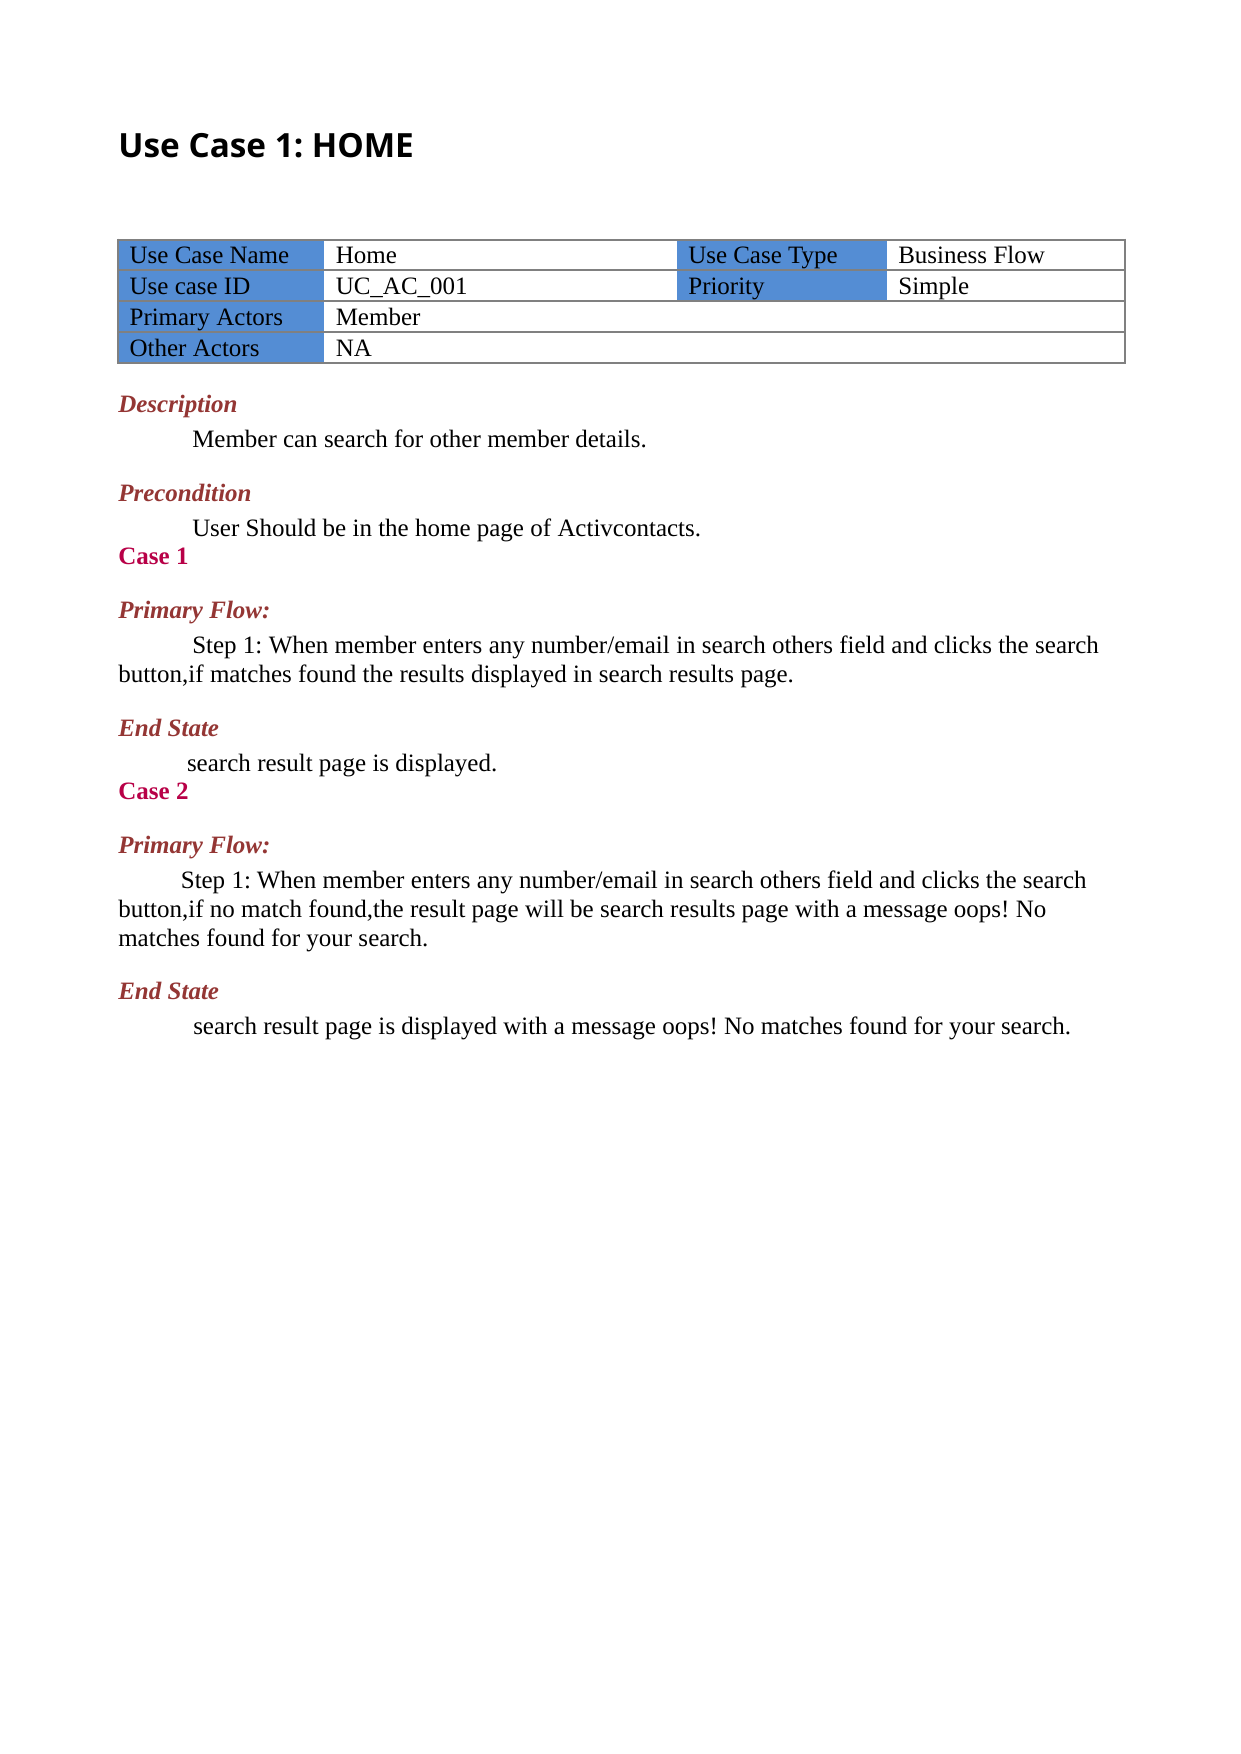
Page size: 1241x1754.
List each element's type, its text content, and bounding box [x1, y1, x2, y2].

text Case 1 [118, 541, 1122, 570]
table_cell Other Actors [119, 333, 324, 362]
text search result page is displayed. [118, 748, 1122, 776]
table_cell Simple [887, 271, 1124, 300]
table_cell NA [324, 333, 1124, 362]
subtitle End State [118, 713, 1122, 741]
text Step 1: When member enters any number/email in search others field and clicks the search button,if matches found the results displayed in search results page. [118, 630, 1122, 688]
subtitle Use Case 1: HOME [118, 122, 1122, 167]
subtitle Precondition [118, 478, 1122, 506]
table_cell Use case ID [119, 271, 324, 300]
text Member can search for other member details. [118, 424, 1122, 453]
table_header Use Case Name [119, 241, 324, 269]
text search result page is displayed with a message oops! No matches found for your search. [118, 1011, 1122, 1040]
subtitle End State [118, 976, 1122, 1005]
table_header Business Flow [887, 241, 1124, 269]
text User Should be in the home page of Activcontacts. [118, 513, 1122, 541]
text Case 2 [118, 776, 1122, 805]
table_cell Priority [677, 271, 887, 300]
table_cell Member [324, 302, 1124, 331]
subtitle Primary Flow: [118, 595, 1122, 624]
table_cell UC_AC_001 [324, 271, 677, 300]
text Step 1: When member enters any number/email in search others field and clicks the search button,if no match found,the result page will be search results page with a message oops! No matches found for your search. [118, 865, 1122, 951]
table_header Home [324, 241, 677, 269]
table_header Use Case Type [677, 241, 887, 269]
subtitle Primary Flow: [118, 830, 1122, 859]
subtitle Description [118, 389, 1122, 418]
table_cell Primary Actors [119, 302, 324, 331]
